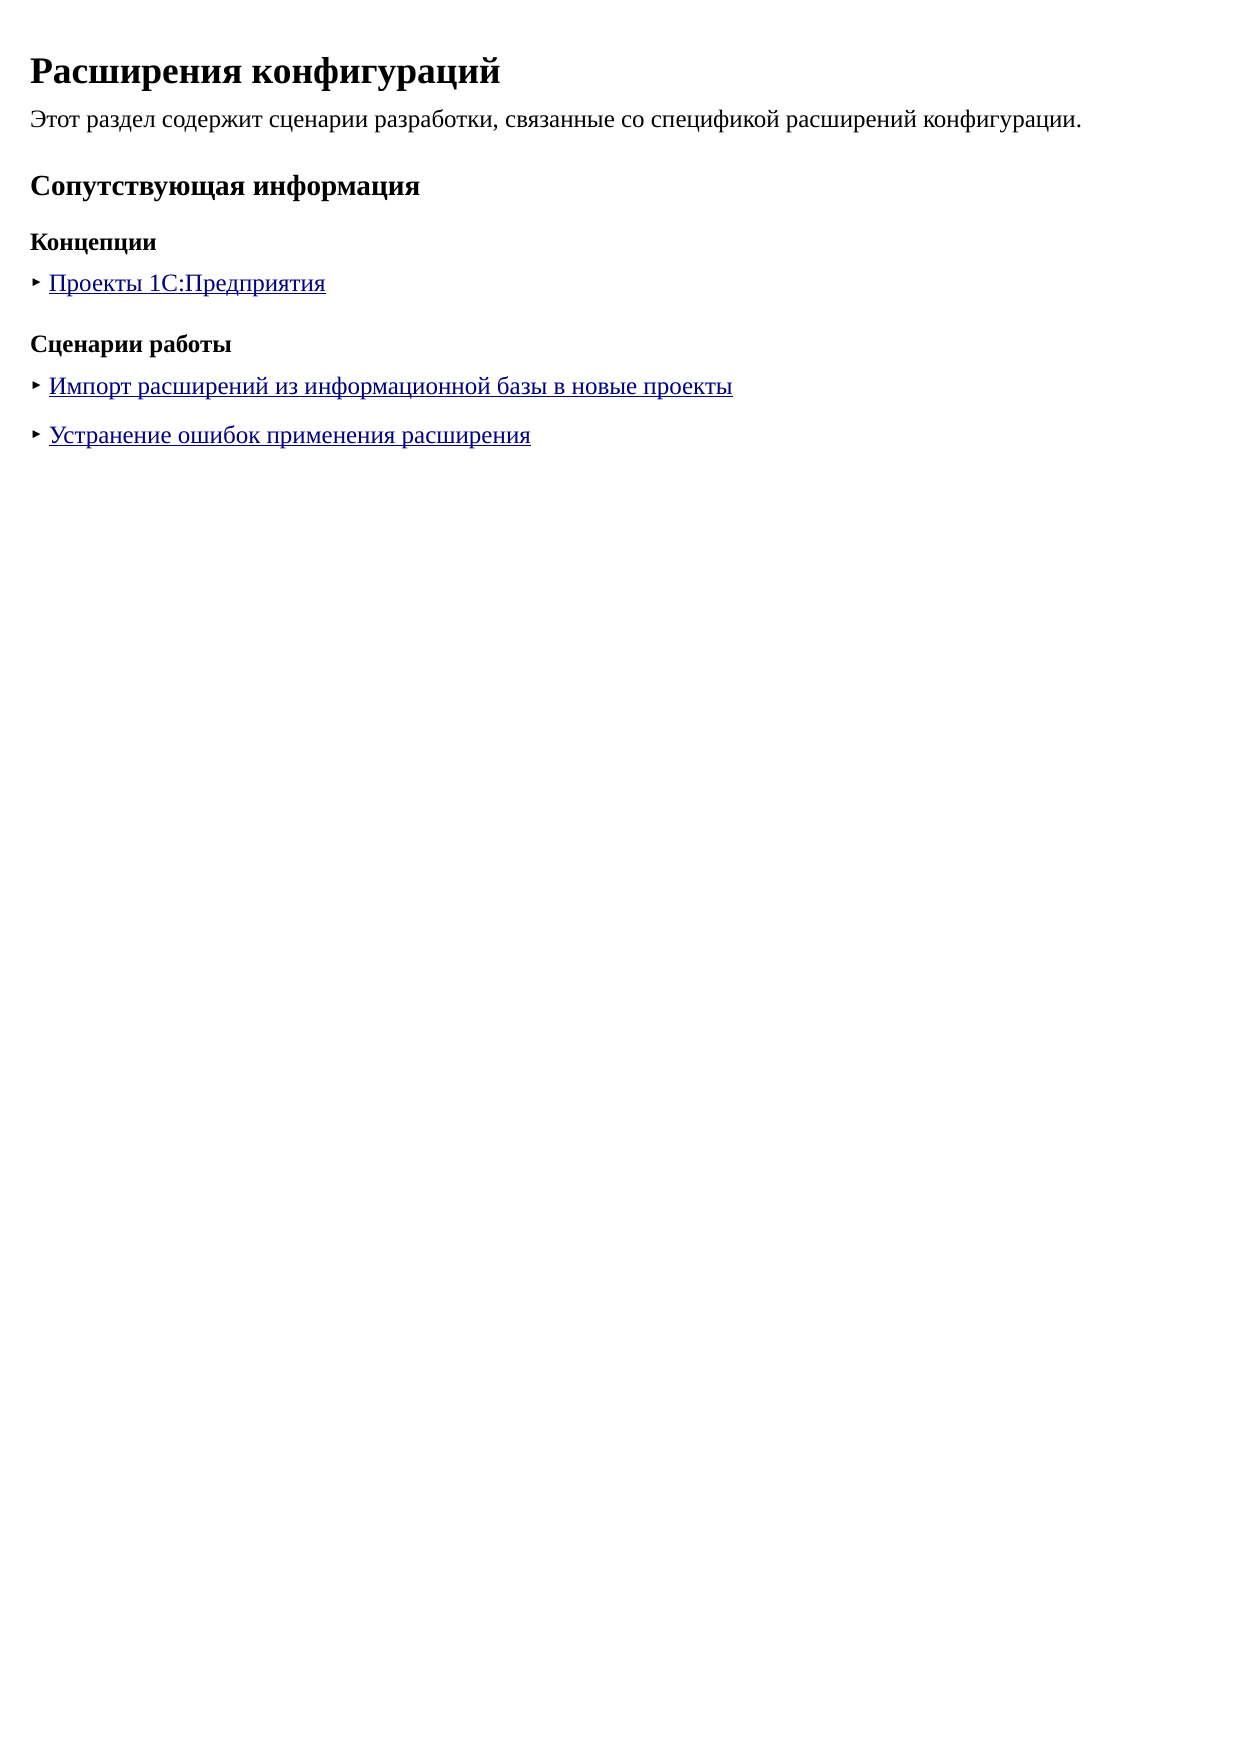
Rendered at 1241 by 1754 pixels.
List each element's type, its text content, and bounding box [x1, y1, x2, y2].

text ‣ Устранение ошибок применения расширения [30, 420, 1211, 449]
text ‣ Импорт расширений из информационной базы в новые проекты [30, 371, 1211, 399]
subtitle Расширения конфигураций [30, 49, 1211, 92]
text Этот раздел содержит сценарии разработки, связанные со спецификой расширений конфигурации. [30, 104, 1211, 133]
text ‣ Проекты 1С:Предприятия [30, 268, 1211, 297]
subtitle Сценарии работы [30, 329, 1211, 358]
subtitle Сопутствующая информация [30, 168, 1211, 202]
subtitle Концепции [30, 227, 1211, 256]
